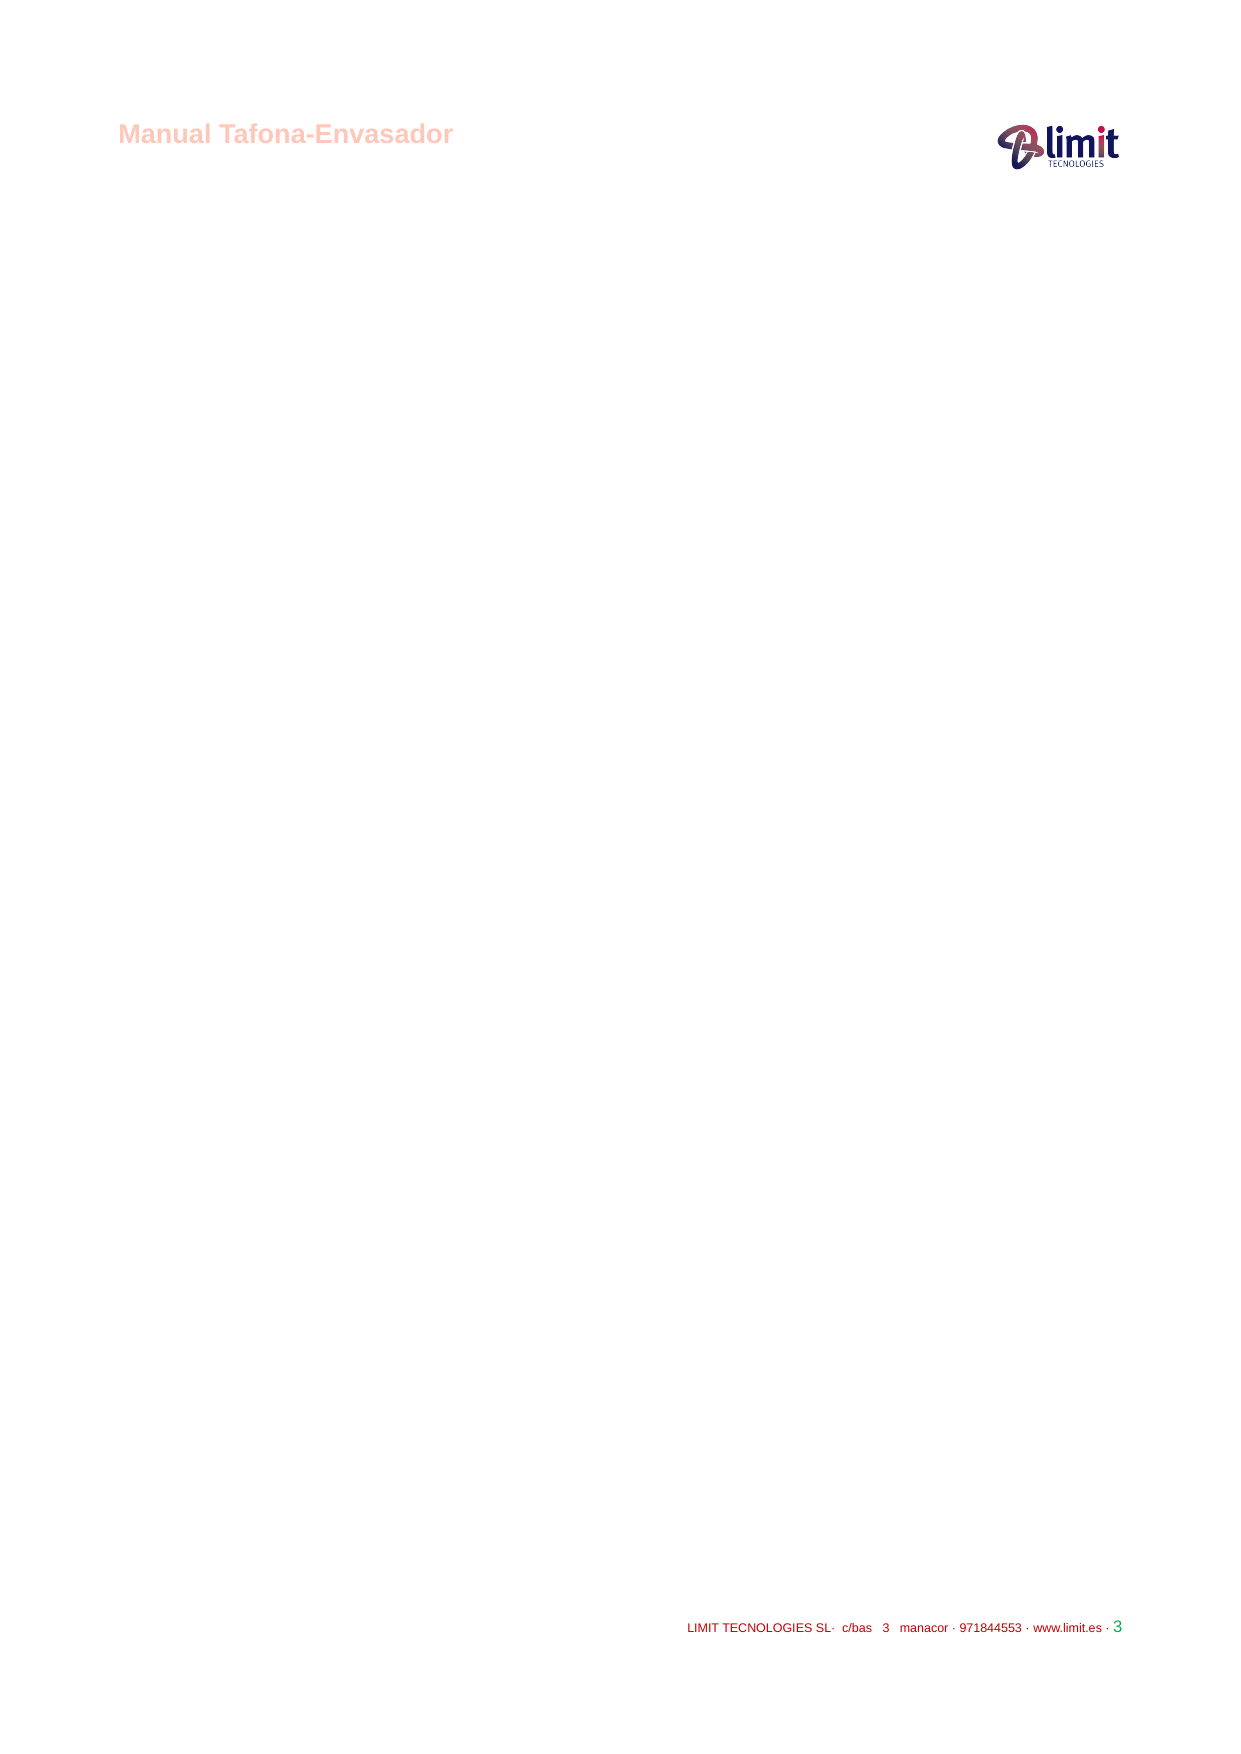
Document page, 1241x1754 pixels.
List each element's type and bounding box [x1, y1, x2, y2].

picture [994, 121, 1123, 173]
